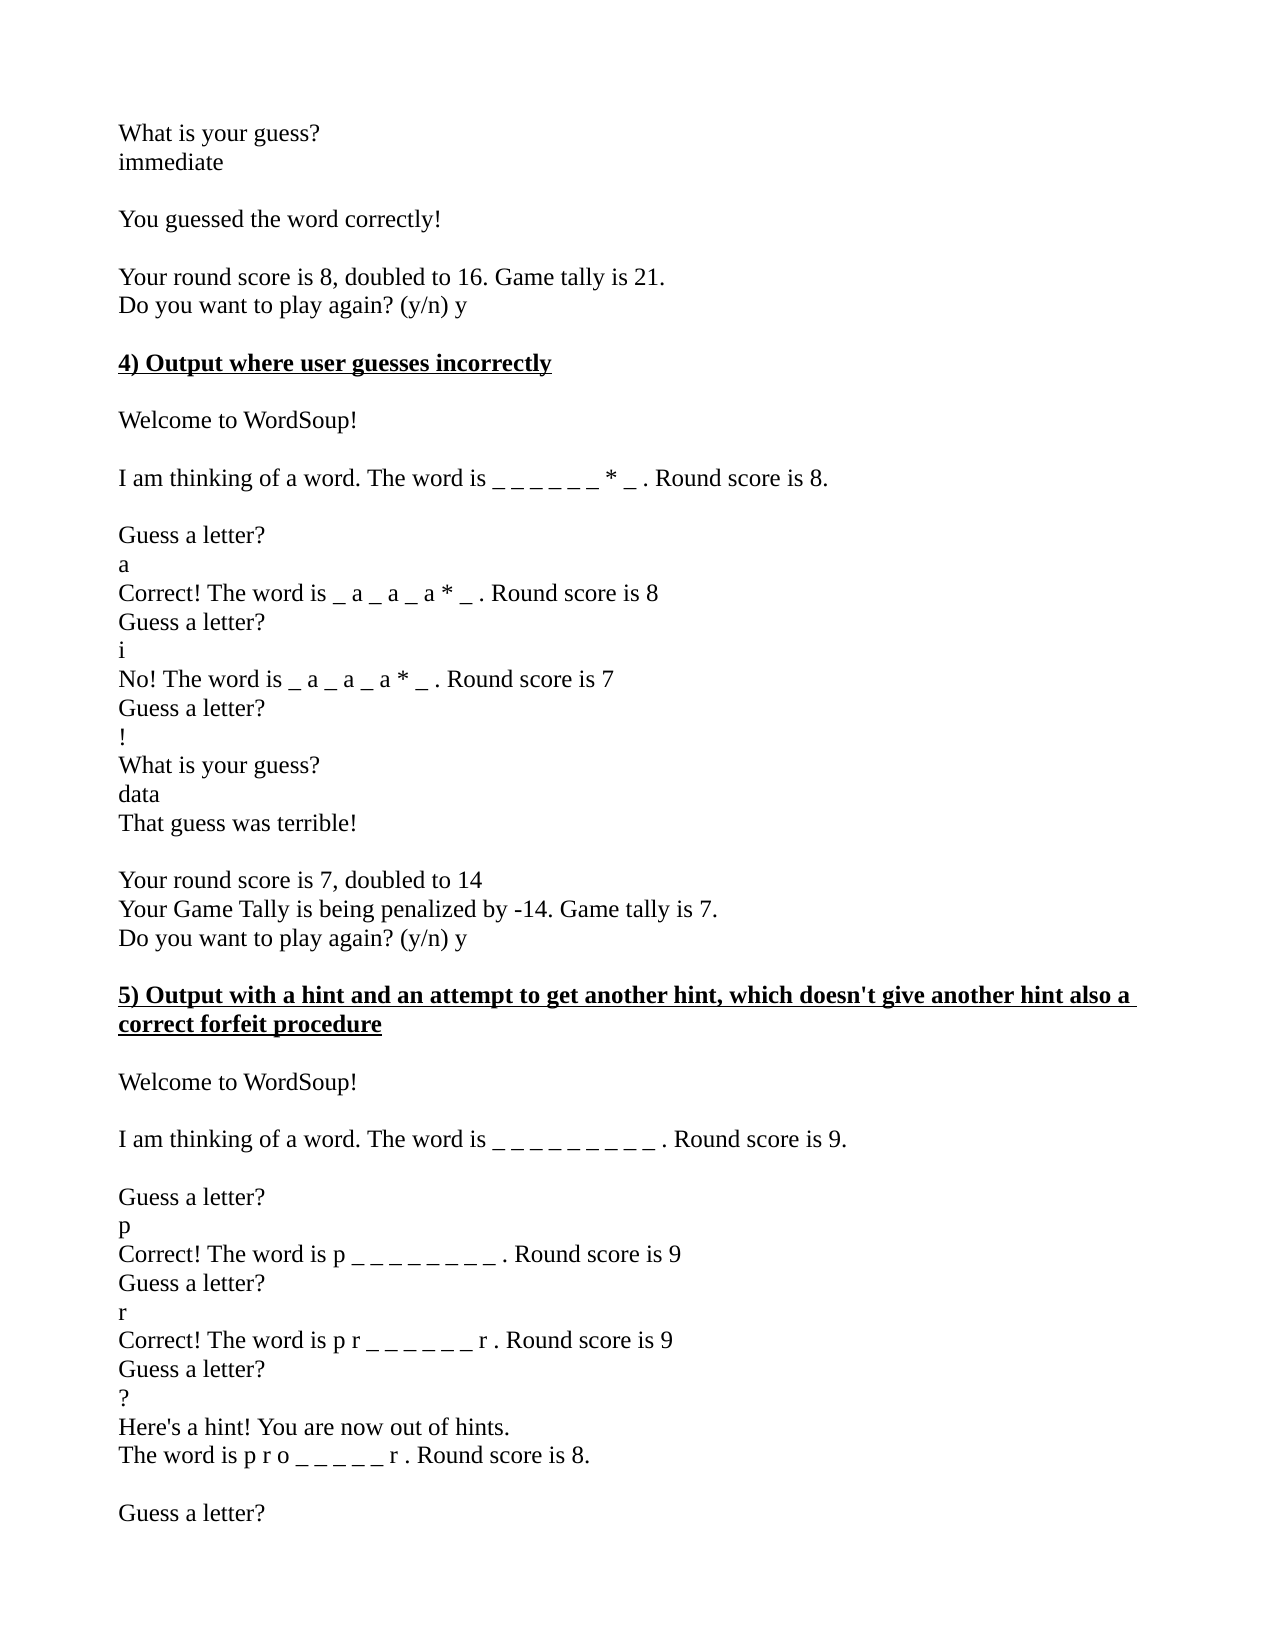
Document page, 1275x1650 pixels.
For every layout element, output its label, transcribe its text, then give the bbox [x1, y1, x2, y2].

text ! [118, 722, 1157, 751]
text The word is p r o _ _ _ _ _ r . Round score is 8. [118, 1441, 1157, 1469]
text Guess a letter? [118, 1182, 1157, 1211]
text data [118, 779, 1157, 808]
text Here's a hint! You are now out of hints. [118, 1412, 1157, 1441]
text No! The word is _ a _ a _ a * _ . Round score is 7 [118, 664, 1157, 693]
text Correct! The word is _ a _ a _ a * _ . Round score is 8 [118, 578, 1157, 607]
text Welcome to WordSoup! [118, 406, 1157, 434]
text Guess a letter? [118, 1354, 1157, 1383]
text Guess a letter? [118, 1498, 1157, 1527]
text Do you want to play again? (y/n) y [118, 923, 1157, 952]
text Do you want to play again? (y/n) y [118, 291, 1157, 319]
text i [118, 636, 1157, 664]
text a [118, 549, 1157, 578]
text Your round score is 8, doubled to 16. Game tally is 21. [118, 262, 1157, 291]
text I am thinking of a word. The word is _ _ _ _ _ _ _ _ _ . Round score is 9. [118, 1124, 1157, 1153]
text You guessed the word correctly! [118, 204, 1157, 233]
text Guess a letter? [118, 607, 1157, 636]
text That guess was terrible! [118, 808, 1157, 837]
text What is your guess? [118, 118, 1157, 147]
text ? [118, 1383, 1157, 1412]
text Your round score is 7, doubled to 14 [118, 866, 1157, 894]
text Guess a letter? [118, 1268, 1157, 1297]
text immediate [118, 147, 1157, 176]
text Welcome to WordSoup! [118, 1067, 1157, 1096]
text Your Game Tally is being penalized by -14. Game tally is 7. [118, 894, 1157, 923]
text r [118, 1297, 1157, 1326]
text Correct! The word is p r _ _ _ _ _ _ r . Round score is 9 [118, 1326, 1157, 1354]
text Guess a letter? [118, 521, 1157, 549]
text Correct! The word is p _ _ _ _ _ _ _ _ . Round score is 9 [118, 1239, 1157, 1268]
text Guess a letter? [118, 693, 1157, 722]
text I am thinking of a word. The word is _ _ _ _ _ _ * _ . Round score is 8. [118, 463, 1157, 492]
text What is your guess? [118, 751, 1157, 779]
text 4) Output where user guesses incorrectly [118, 348, 1157, 377]
text p [118, 1211, 1157, 1239]
text 5) Output with a hint and an attempt to get another hint, which doesn't give another hint also a correct forfeit procedure [118, 981, 1157, 1038]
